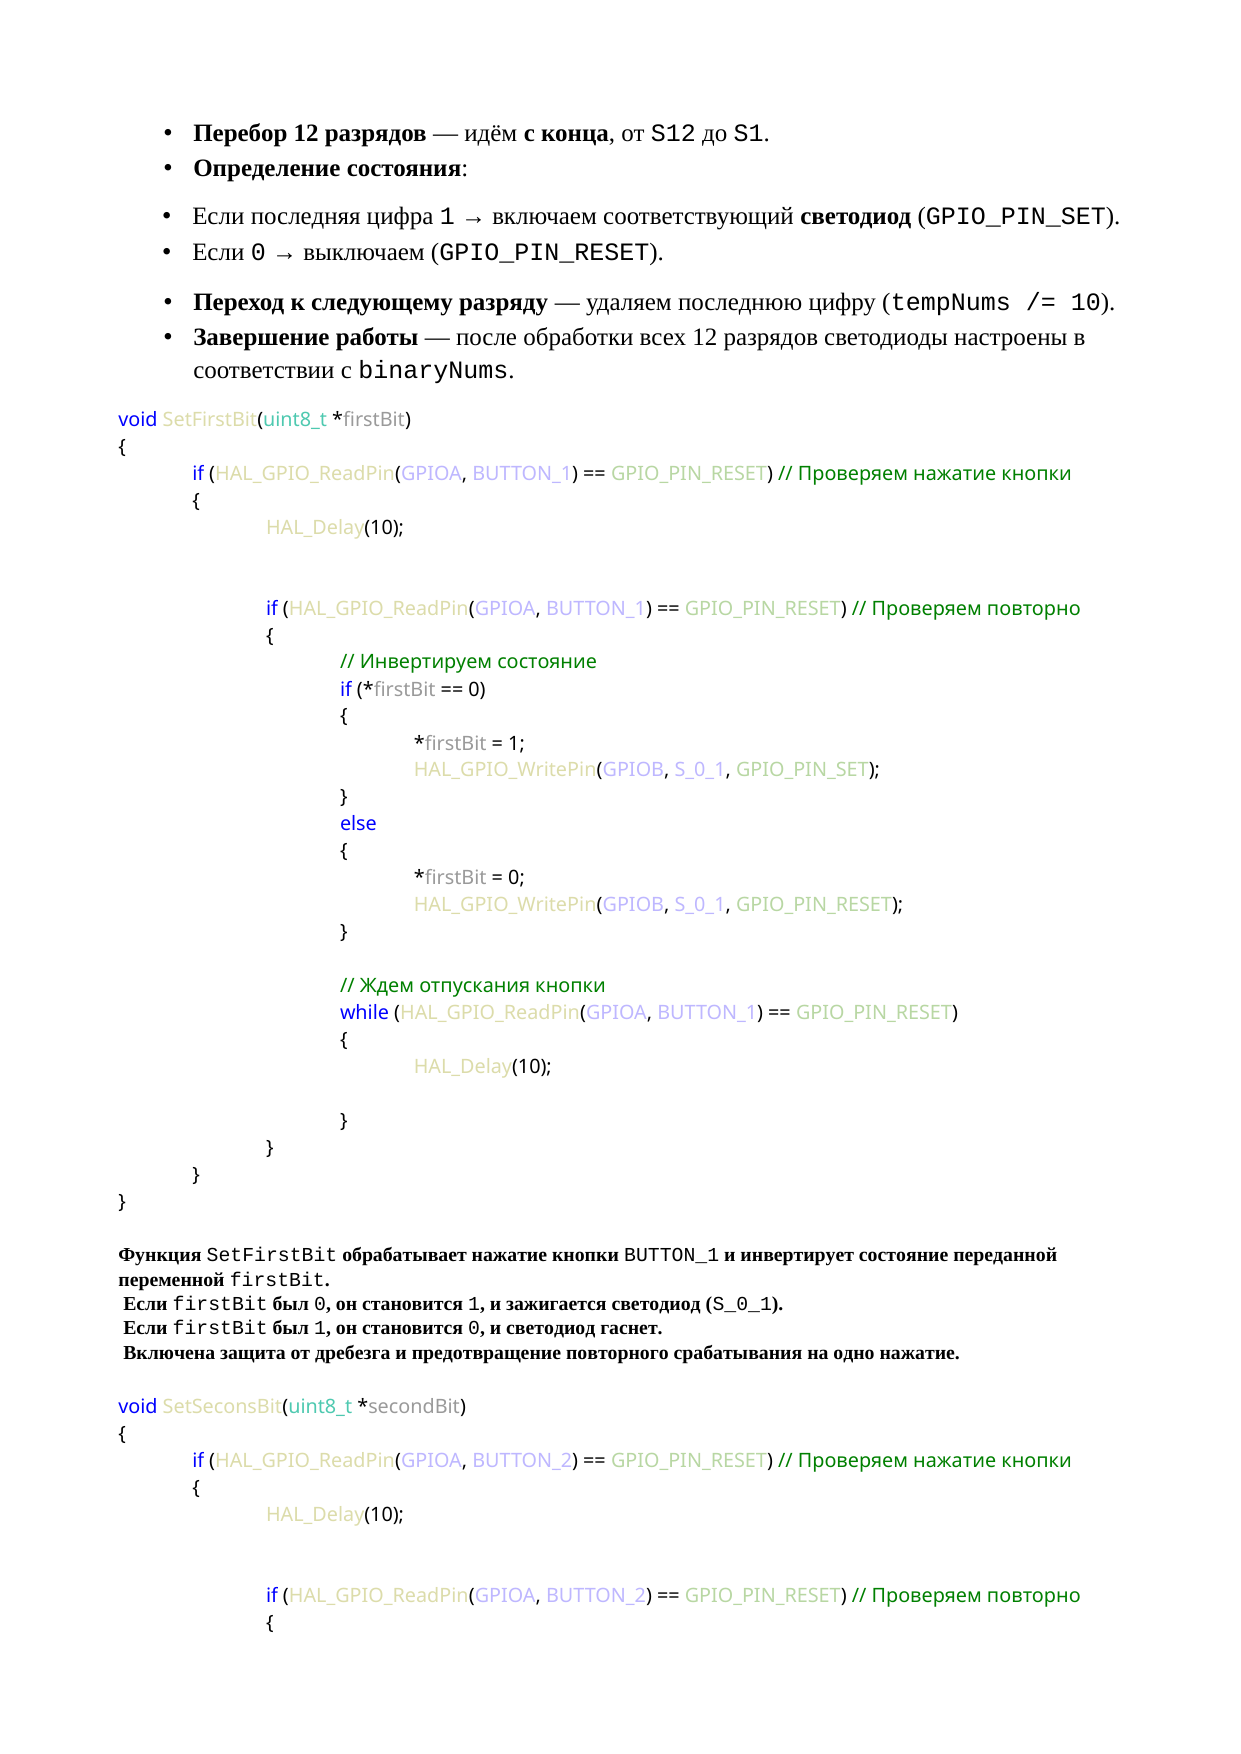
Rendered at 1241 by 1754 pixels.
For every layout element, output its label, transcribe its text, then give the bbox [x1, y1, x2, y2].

text *firstBit = 1; [118, 729, 1122, 756]
text { [118, 486, 1122, 513]
text HAL_Delay(10); [118, 513, 1122, 540]
text { [118, 1419, 1122, 1446]
text if (HAL_GPIO_ReadPin(GPIOA, BUTTON_2) == GPIO_PIN_RESET) // Проверяем повторно [118, 1581, 1122, 1608]
text if (HAL_GPIO_ReadPin(GPIOA, BUTTON_1) == GPIO_PIN_RESET) // Проверяем нажатие кнопки [118, 459, 1122, 486]
text { [118, 1608, 1122, 1635]
text } [118, 1160, 1122, 1187]
text if (*firstBit == 0) [118, 675, 1122, 702]
text // Ждем отпускания кнопки [118, 972, 1122, 998]
text Функция SetFirstBit обрабатывает нажатие кнопки BUTTON_1 и инвертирует состояние переданной переменной firstBit. Если firstBit был 0, он становится 1, и зажигается светодиод (S_0_1). Если firstBit был 1, он становится 0, и светодиод гаснет. Включена защита от дребезга и предотвращение повторного срабатывания на одно нажатие. [118, 1243, 1122, 1363]
text { [118, 837, 1122, 864]
text { [118, 621, 1122, 648]
text } [118, 1187, 1122, 1214]
text HAL_Delay(10); [118, 1500, 1122, 1527]
text while (HAL_GPIO_ReadPin(GPIOA, BUTTON_1) == GPIO_PIN_RESET) [118, 998, 1122, 1026]
text { [118, 1473, 1122, 1500]
text void SetFirstBit(uint8_t *firstBit) [118, 405, 1122, 432]
text } [118, 1133, 1122, 1160]
text *firstBit = 0; [118, 864, 1122, 891]
text { [118, 1026, 1122, 1052]
text if (HAL_GPIO_ReadPin(GPIOA, BUTTON_1) == GPIO_PIN_RESET) // Проверяем повторно [118, 594, 1122, 621]
text { [118, 432, 1122, 459]
text HAL_GPIO_WritePin(GPIOB, S_0_1, GPIO_PIN_SET); [118, 756, 1122, 783]
text else [118, 810, 1122, 837]
text void SetSeconsBit(uint8_t *secondBit) [118, 1392, 1122, 1419]
text // Инвертируем состояние [118, 648, 1122, 675]
text } [118, 783, 1122, 810]
list Если последняя цифра 1 → включаем соответствующий светодиод (GPIO_PIN_SET). [162, 201, 1122, 232]
list Перебор 12 разрядов — идём с конца, от S12 до S1. [164, 118, 1122, 149]
text if (HAL_GPIO_ReadPin(GPIOA, BUTTON_2) == GPIO_PIN_RESET) // Проверяем нажатие кнопки [118, 1446, 1122, 1473]
list Переход к следующему разряду — удаляем последнюю цифру (tempNums /= 10). [164, 287, 1122, 317]
text HAL_GPIO_WritePin(GPIOB, S_0_1, GPIO_PIN_RESET); [118, 891, 1122, 918]
list Определение состояния: [164, 153, 1122, 182]
text } [118, 918, 1122, 944]
text } [118, 1106, 1122, 1133]
list Если 0 → выключаем (GPIO_PIN_RESET). [162, 237, 1122, 267]
list Завершение работы — после обработки всех 12 разрядов светодиоды настроены в соответствии с binaryNums. [164, 322, 1122, 386]
text HAL_Delay(10); [118, 1052, 1122, 1079]
text { [118, 702, 1122, 729]
